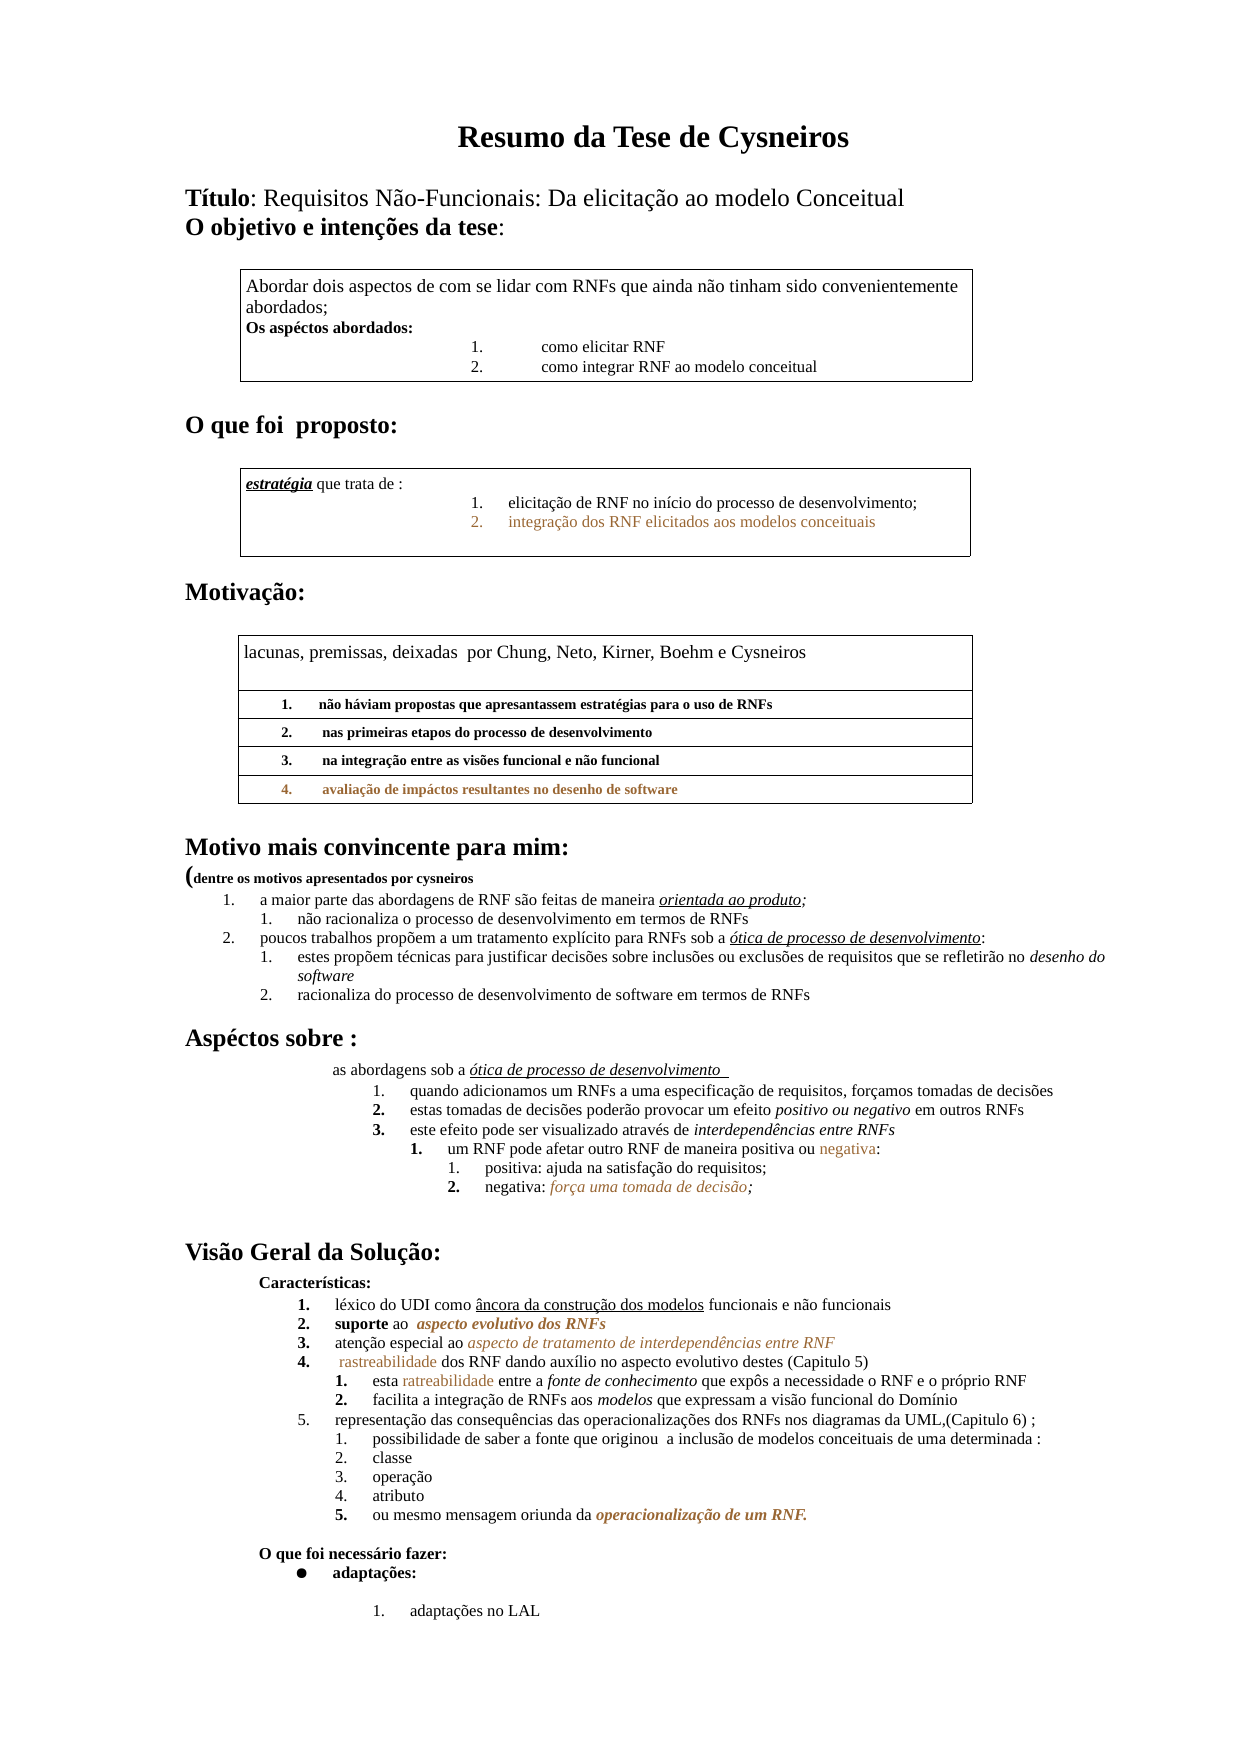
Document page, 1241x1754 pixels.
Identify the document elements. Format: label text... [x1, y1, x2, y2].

list atributo [335, 1486, 1122, 1505]
list estas tomadas de decisões poderão provocar um efeito positivo ou negativo em outros RNFs [372, 1100, 1122, 1119]
list adaptações no LAL [372, 1601, 1122, 1620]
list um RNF pode afetar outro RNF de maneira positiva ou negativa: [410, 1138, 1122, 1158]
list operação [335, 1467, 1122, 1486]
list ou mesmo mensagem oriunda da operacionalização de um RNF. [335, 1505, 1122, 1524]
text O que foi proposto: [185, 410, 1122, 439]
list suporte ao aspecto evolutivo dos RNFs [297, 1313, 1122, 1333]
list esta ratreabilidade entre a fonte de conhecimento que expôs a necessidade o RNF e o próprio RNF [335, 1371, 1122, 1390]
text Características: [185, 1266, 1122, 1294]
text Título: Requisitos Não-Funcionais: Da elicitação ao modelo Conceitual [185, 183, 1122, 212]
text as abordagens sob a ótica de processo de desenvolvimento [185, 1052, 1122, 1081]
text O que foi necessário fazer: [185, 1543, 1122, 1563]
list atenção especial ao aspecto de tratamento de interdependências entre RNF [297, 1333, 1122, 1352]
text O objetivo e intenções da tese: [185, 212, 1122, 240]
table_cell avaliação de impáctos resultantes no desenho de software [239, 776, 972, 803]
list possibilidade de saber a fonte que originou a inclusão de modelos conceituais de uma determinada : [335, 1428, 1122, 1448]
table_cell não háviam propostas que apresantassem estratégias para o uso de RNFs [239, 691, 972, 718]
list racionaliza do processo de desenvolvimento de software em termos de RNFs [260, 985, 1122, 1004]
text Resumo da Tese de Cysneiros [185, 118, 1122, 154]
text Motivo mais convincente para mim: [185, 832, 1122, 861]
list facilita a integração de RNFs aos modelos que expressam a visão funcional do Domínio [335, 1390, 1122, 1409]
table_cell na integração entre as visões funcional e não funcional [239, 747, 972, 775]
list negativa: força uma tomada de decisão; [447, 1177, 1122, 1196]
list rastreabilidade dos RNF dando auxílio no aspecto evolutivo destes (Capitulo 5) [297, 1352, 1122, 1371]
list léxico do UDI como âncora da construção dos modelos funcionais e não funcionais [297, 1294, 1122, 1313]
list adaptações: [295, 1563, 1122, 1582]
text Aspéctos sobre : [185, 1023, 1122, 1052]
table_header Abordar dois aspectos de com se lidar com RNFs que ainda não tinham sido convenientemente abordados; Os aspéctos abordados: como elicitar RNF como integrar RNF ao modelo conceitual [241, 270, 972, 381]
table_cell nas primeiras etapos do processo de desenvolvimento [239, 719, 972, 746]
list classe [335, 1448, 1122, 1467]
list positiva: ajuda na satisfação do requisitos; [447, 1158, 1122, 1177]
list este efeito pode ser visualizado através de interdependências entre RNFs [372, 1119, 1122, 1138]
list poucos trabalhos propõem a um tratamento explícito para RNFs sob a ótica de processo de desenvolvimento: [222, 928, 1122, 947]
list a maior parte das abordagens de RNF são feitas de maneira orientada ao produto; [222, 889, 1122, 908]
text Motivação: [185, 577, 1122, 606]
table_header lacunas, premissas, deixadas por Chung, Neto, Kirner, Boehm e Cysneiros [239, 636, 972, 690]
list representação das consequências das operacionalizações dos RNFs nos diagramas da UML,(Capitulo 6) ; [297, 1409, 1122, 1428]
list estes propõem técnicas para justificar decisões sobre inclusões ou exclusões de requisitos que se refletirão no desenho do software [260, 947, 1122, 985]
list quando adicionamos um RNFs a uma especificação de requisitos, forçamos tomadas de decisões [372, 1081, 1122, 1100]
text Visão Geral da Solução: [185, 1237, 1122, 1266]
text (dentre os motivos apresentados por cysneiros [185, 861, 1122, 889]
list não racionaliza o processo de desenvolvimento em termos de RNFs [260, 908, 1122, 928]
table_header estratégia que trata de : elicitação de RNF no início do processo de desenvolvimento; integração dos RNF elicitados aos modelos conceituais [241, 469, 970, 556]
